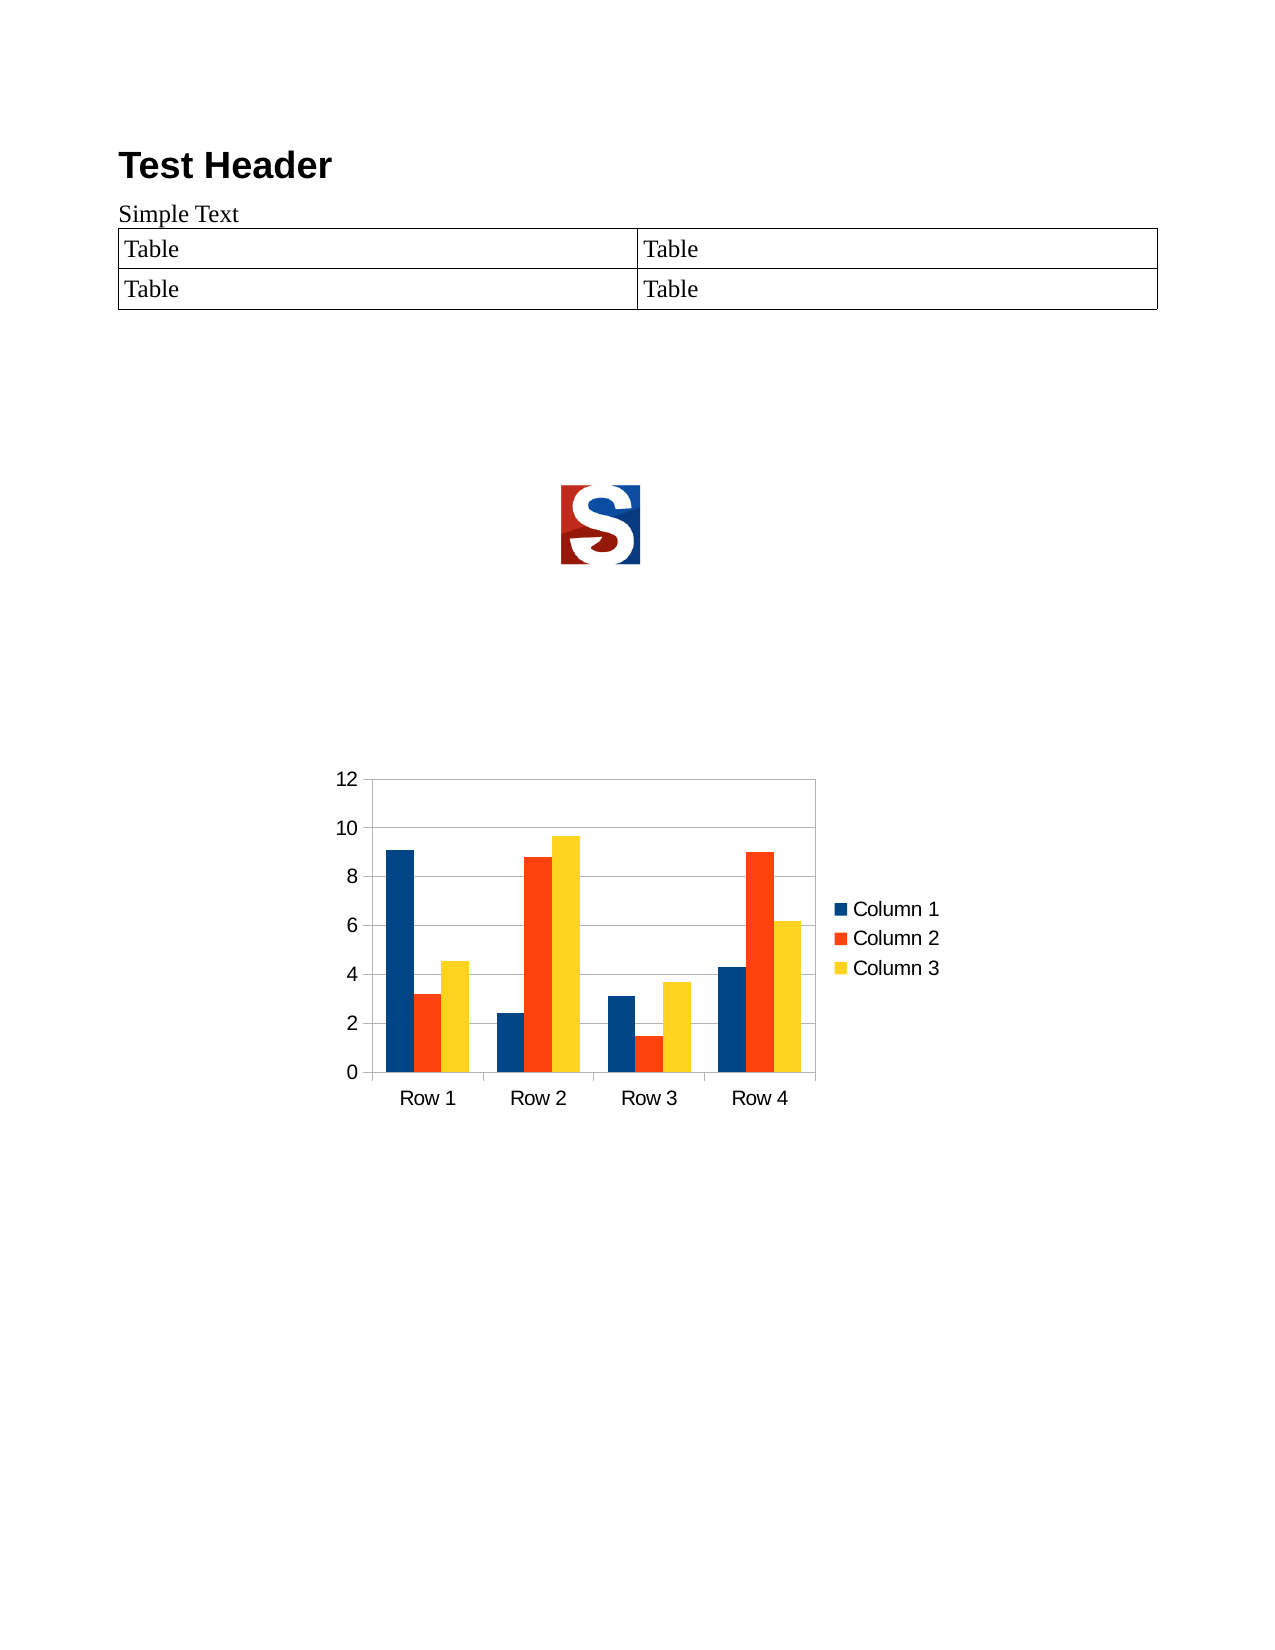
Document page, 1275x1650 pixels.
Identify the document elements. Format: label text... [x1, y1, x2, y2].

subtitle Test Header [118, 143, 1157, 187]
table_cell Table [119, 269, 637, 309]
picture [346, 337, 892, 702]
text Simple Text [118, 199, 1157, 228]
table_header Table [119, 229, 637, 268]
table_cell Table [638, 269, 1157, 309]
table_header Table [638, 229, 1157, 268]
